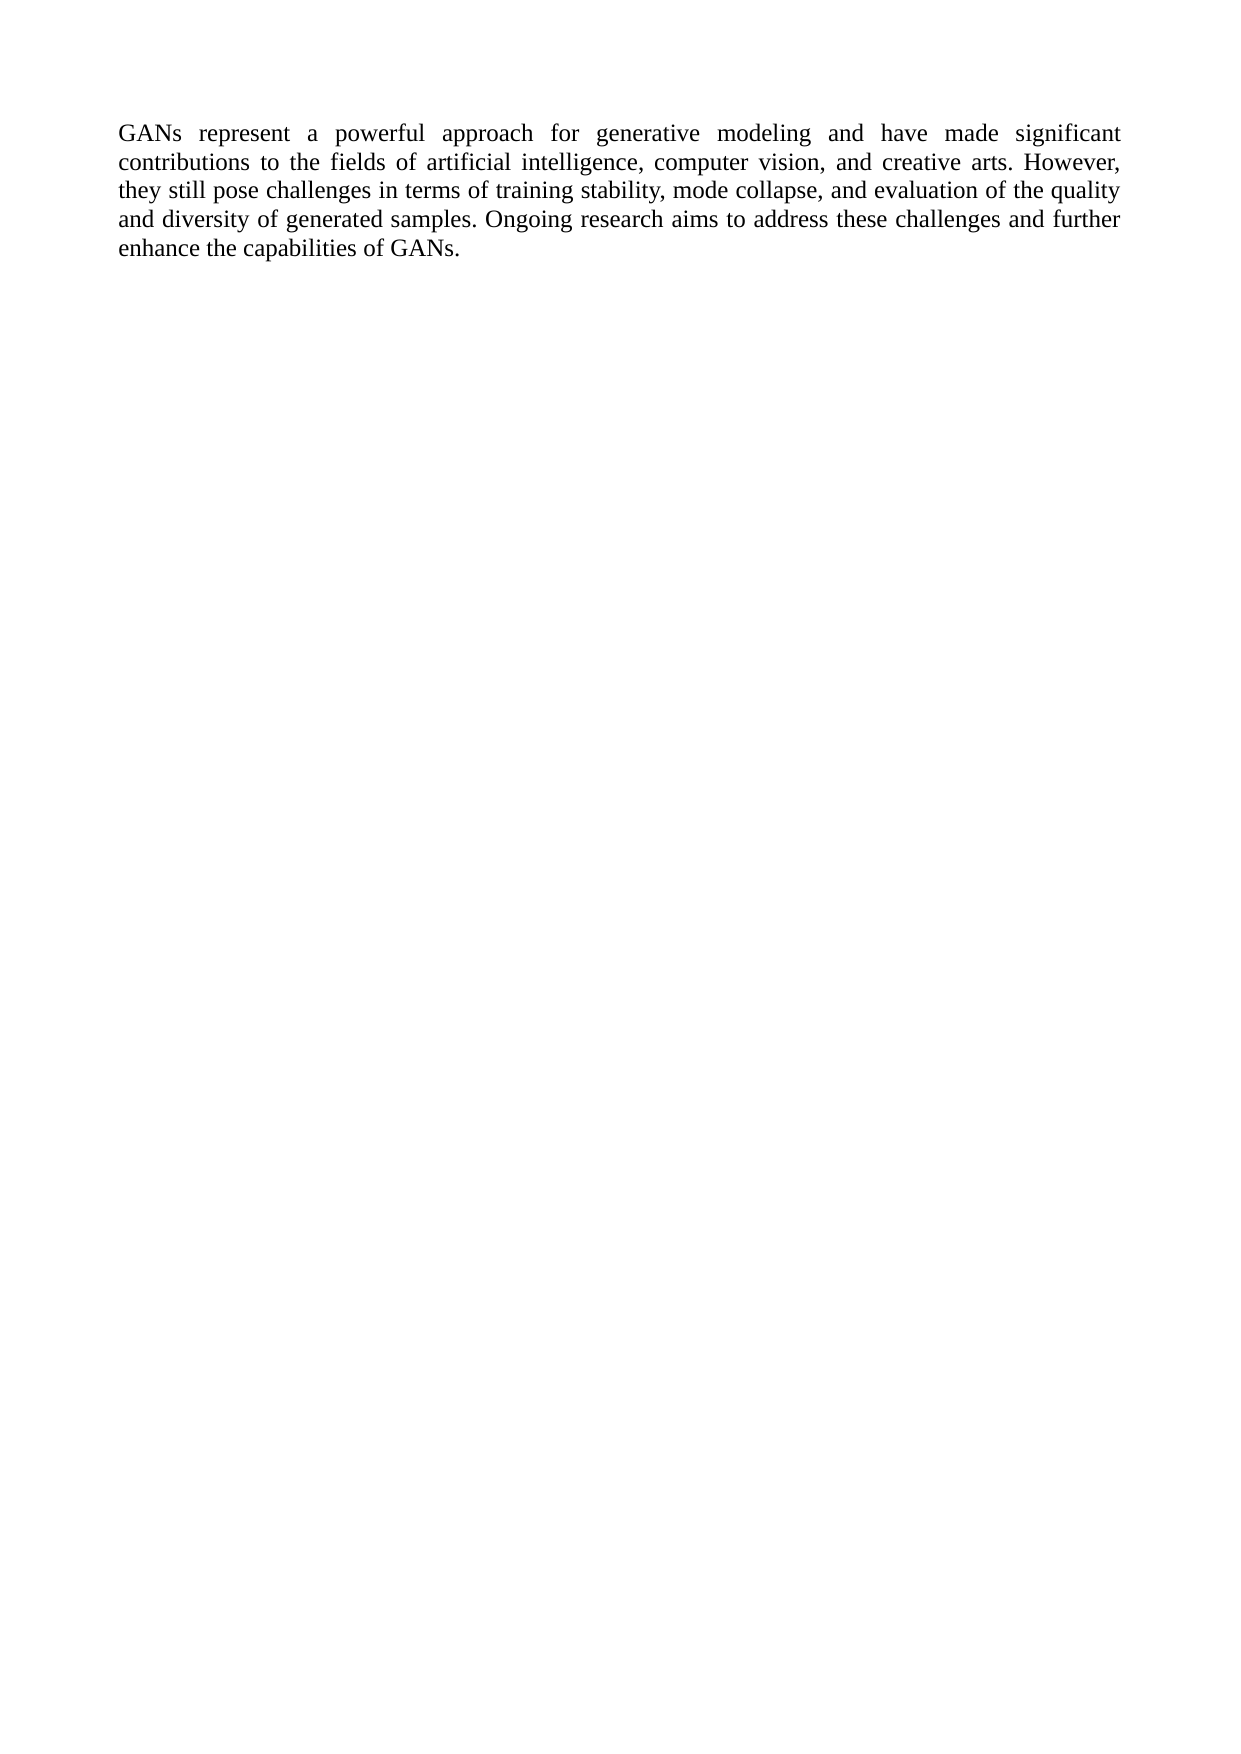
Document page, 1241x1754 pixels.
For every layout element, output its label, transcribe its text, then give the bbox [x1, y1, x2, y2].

text GANs represent a powerful approach for generative modeling and have made significant contributions to the fields of artificial intelligence, computer vision, and creative arts. However, they still pose challenges in terms of training stability, mode collapse, and evaluation of the quality and diversity of generated samples. Ongoing research aims to address these challenges and further enhance the capabilities of GANs. [118, 118, 1122, 262]
